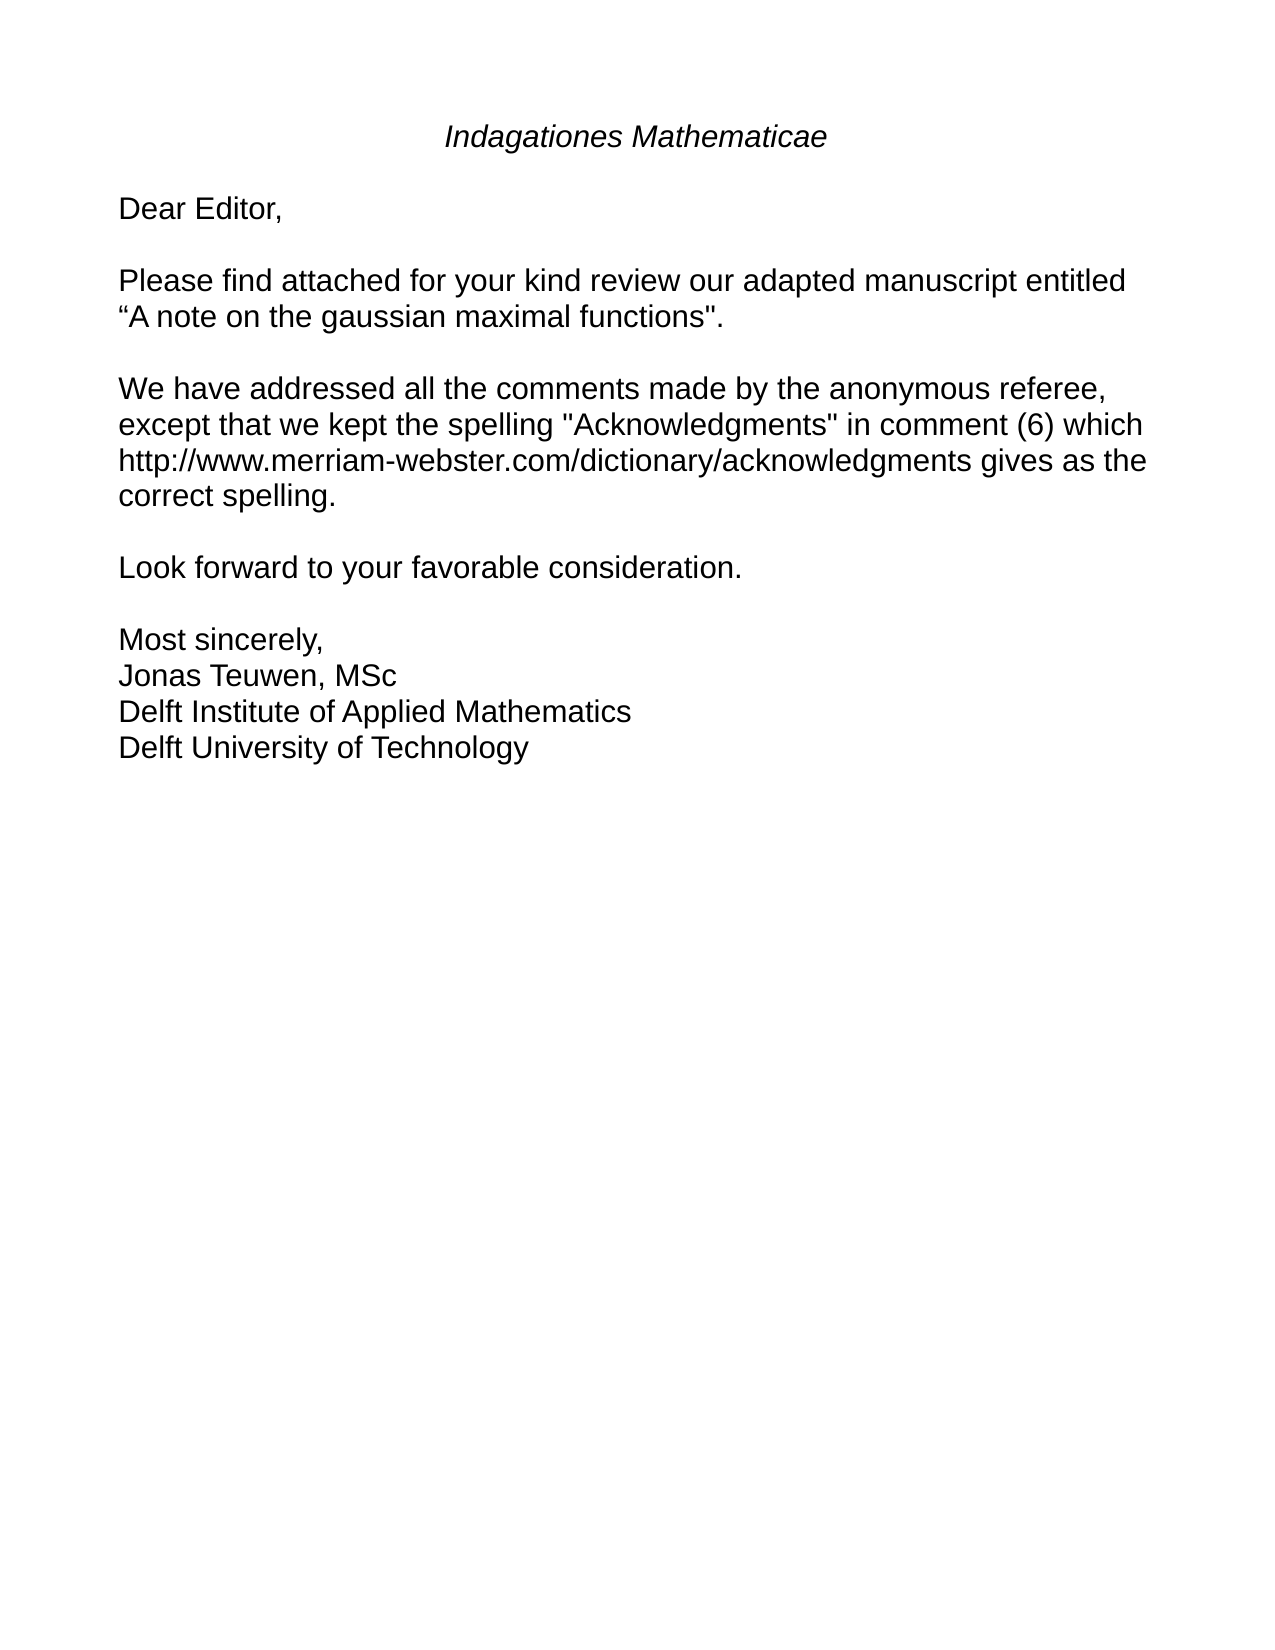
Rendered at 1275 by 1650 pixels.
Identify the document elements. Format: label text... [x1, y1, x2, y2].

text Most sincerely, [118, 621, 1157, 657]
text Delft Institute of Applied Mathematics [118, 693, 1157, 729]
text Dear Editor, [118, 190, 1157, 226]
text Look forward to your favorable consideration. [118, 549, 1157, 585]
text Indagationes Mathematicae [118, 118, 1157, 154]
text Please find attached for your kind review our adapted manuscript entitled “A note on the gaussian maximal functions". [118, 262, 1157, 334]
text Delft University of Technology [118, 729, 1157, 765]
text We have addressed all the comments made by the anonymous referee, except that we kept the spelling "Acknowledgments" in comment (6) which http://www.merriam-webster.com/dictionary/acknowledgments gives as the correct spelling. [118, 370, 1157, 513]
text Jonas Teuwen, MSc [118, 657, 1157, 693]
